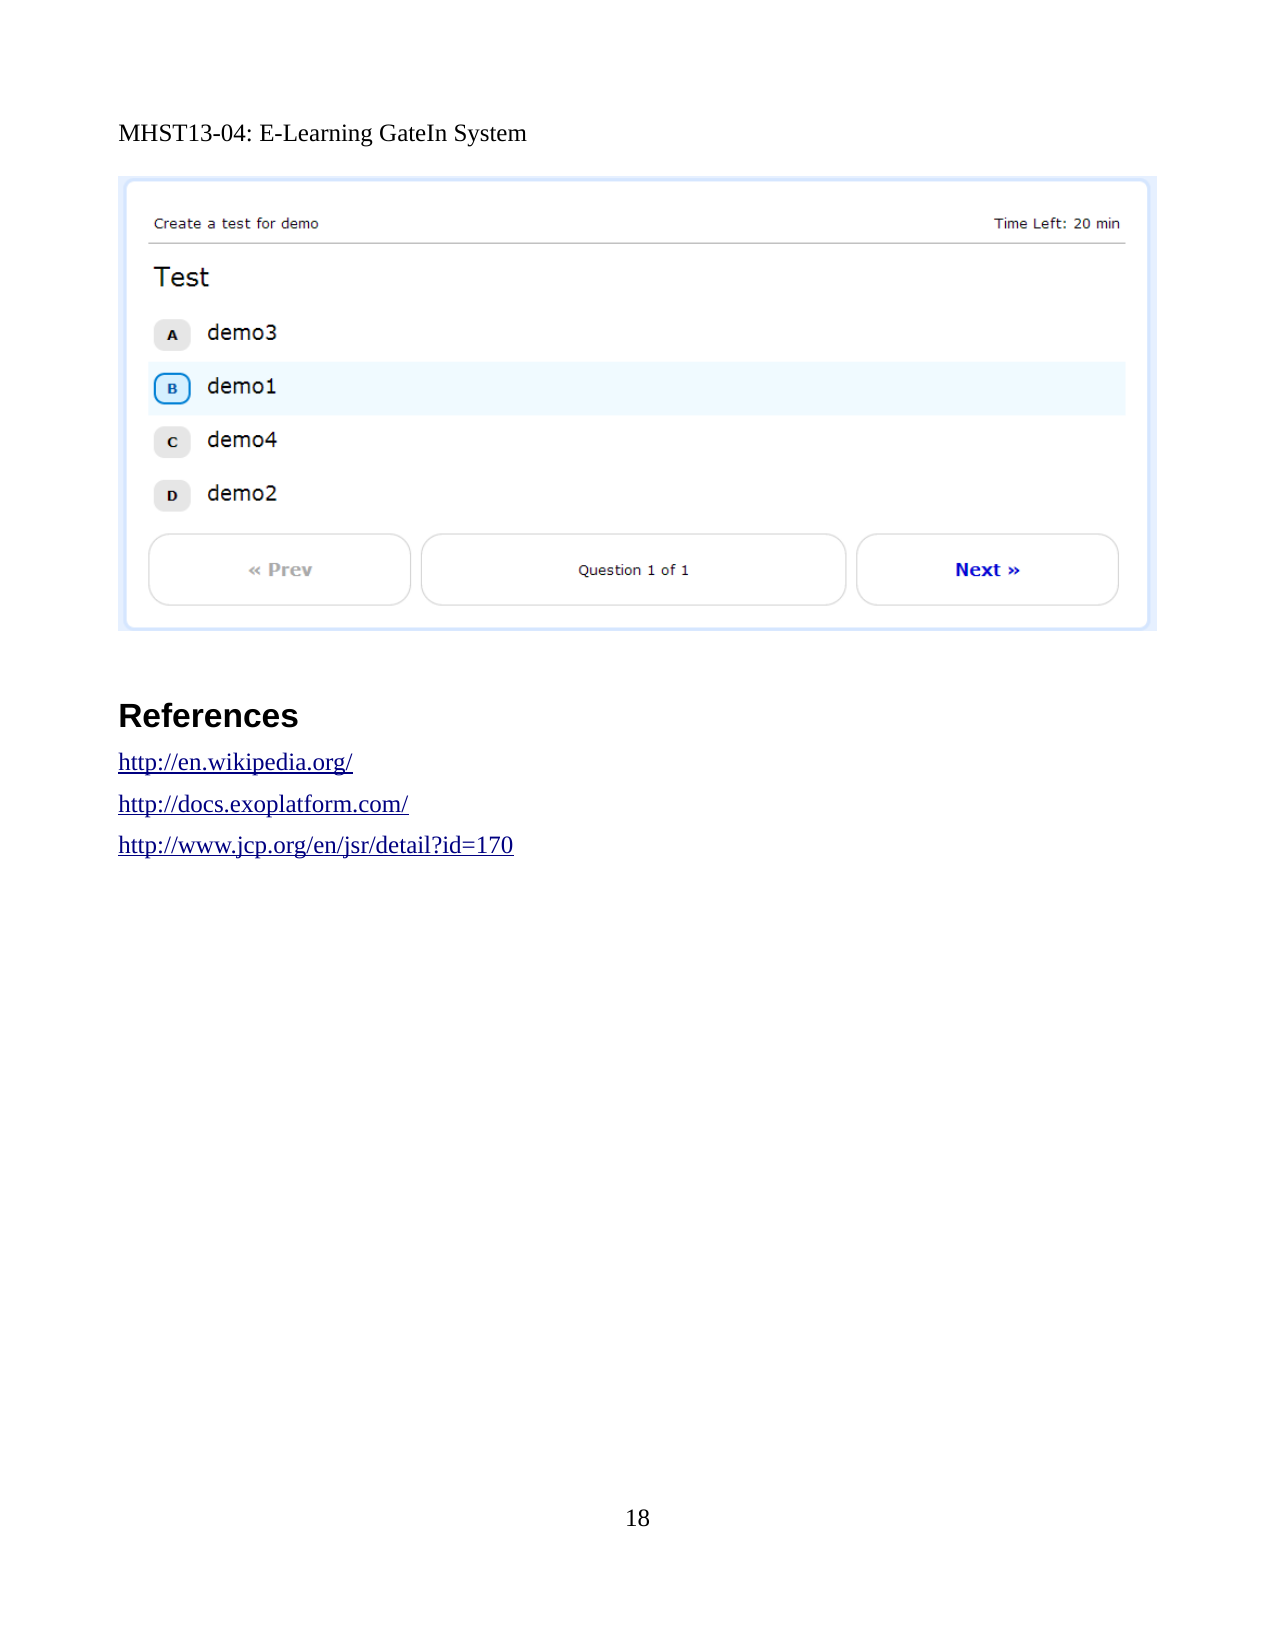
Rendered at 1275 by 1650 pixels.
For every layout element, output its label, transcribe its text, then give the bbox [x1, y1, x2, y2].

text http://www.jcp.org/en/jsr/detail?id=170 [118, 830, 1157, 859]
subtitle References [118, 696, 1157, 735]
text http://docs.exoplatform.com/ [118, 789, 1157, 817]
text http://en.wikipedia.org/ [118, 747, 1157, 776]
